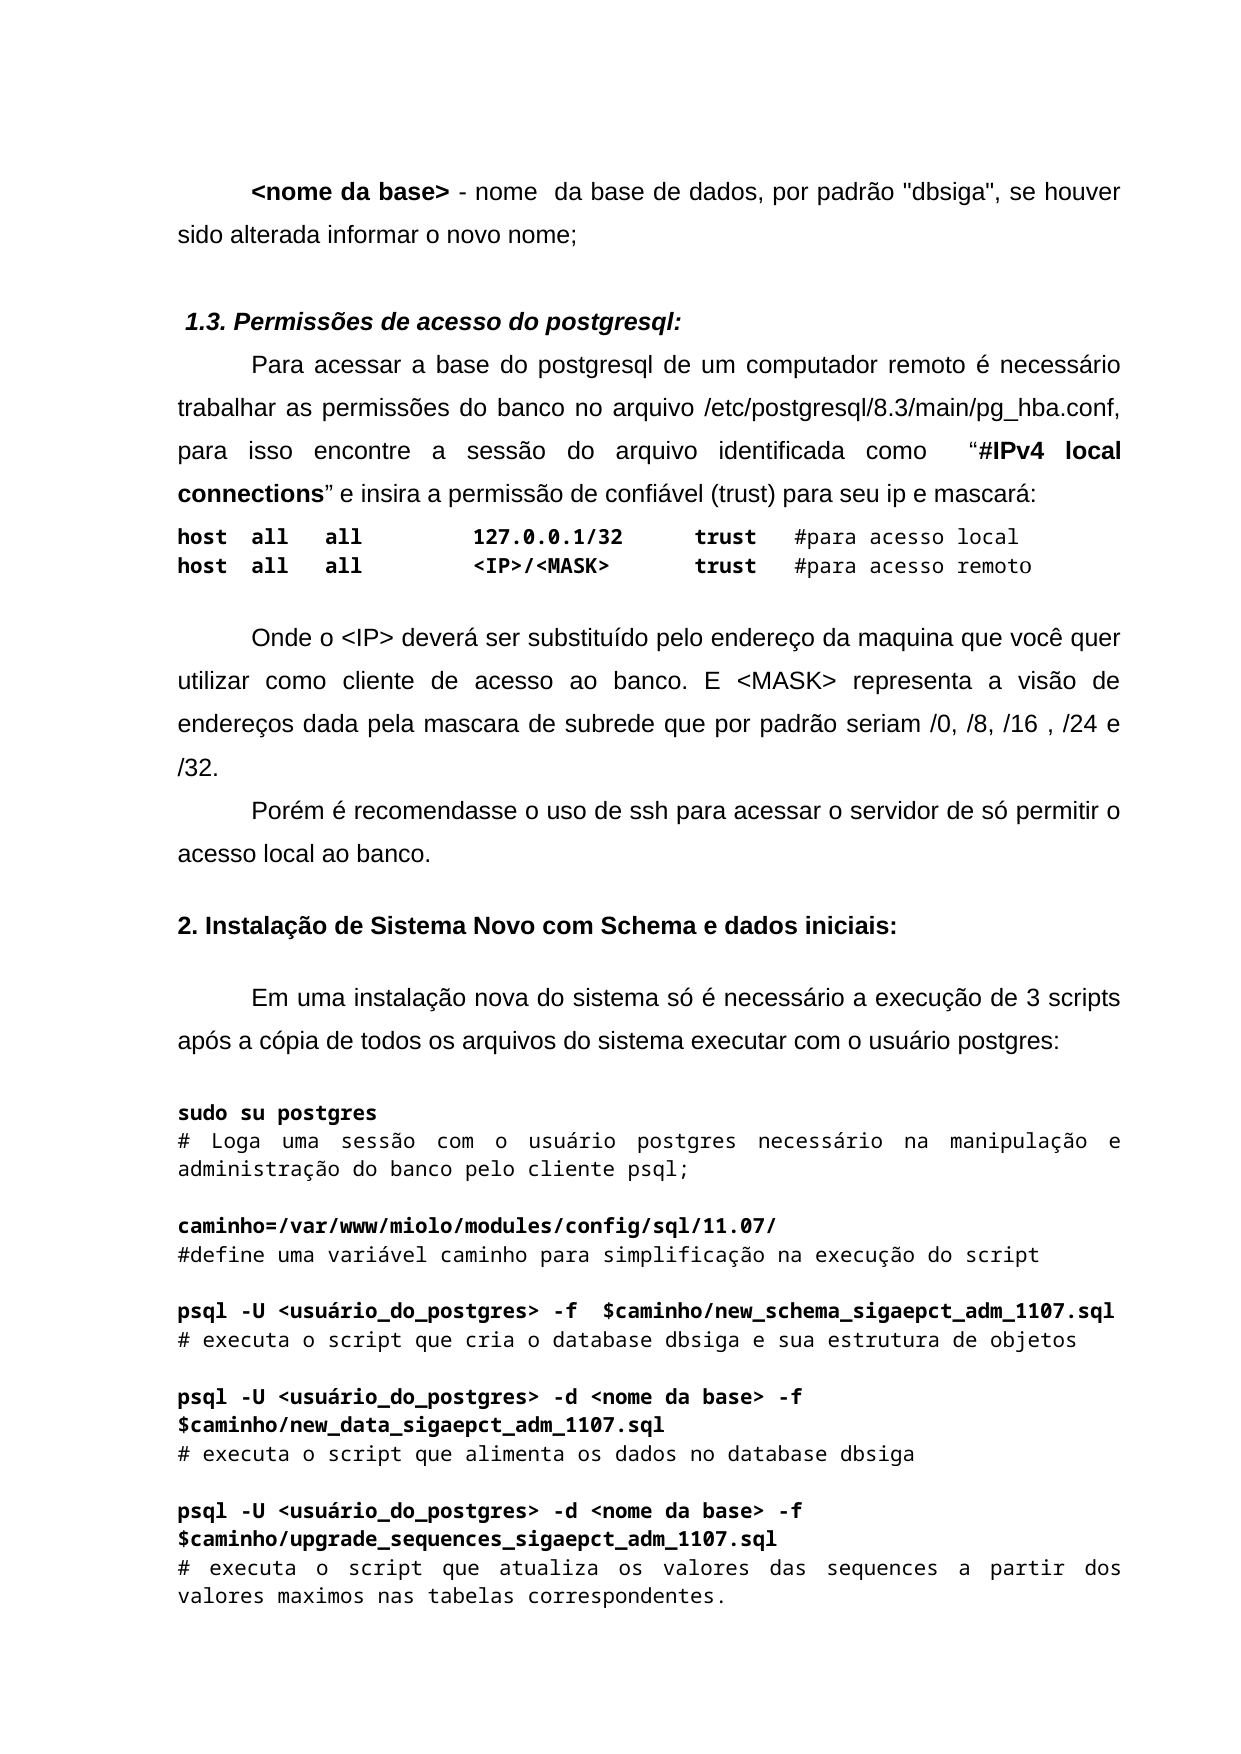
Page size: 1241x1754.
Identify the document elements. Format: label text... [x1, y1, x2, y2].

text host all all 127.0.0.1/32 trust #para acesso local [177, 522, 1122, 551]
text Em uma instalação nova do sistema só é necessário a execução de 3 scripts após a cópia de todos os arquivos do sistema executar com o usuário postgres: [177, 983, 1122, 1054]
text # executa o script que cria o database dbsiga e sua estrutura de objetos [177, 1325, 1122, 1353]
text # executa o script que alimenta os dados no database dbsiga [177, 1439, 1122, 1467]
text psql -U <usuário_do_postgres> -f $caminho/new_schema_sigaepct_adm_1107.sql [177, 1297, 1122, 1325]
list <nome da base> - nome da base de dados, por padrão "dbsiga", se houver sido alterada informar o novo nome; [177, 177, 1122, 249]
subtitle 1.3. Permissões de acesso do postgresql: [185, 307, 1122, 335]
subtitle 2. Instalação de Sistema Novo com Schema e dados iniciais: [177, 911, 1122, 939]
text Porém é recomendasse o uso de ssh para acessar o servidor de só permitir o acesso local ao banco. [177, 796, 1122, 868]
text Para acessar a base do postgresql de um computador remoto é necessário trabalhar as permissões do banco no arquivo /etc/postgresql/8.3/main/pg_hba.conf, para isso encontre a sessão do arquivo identificada como “#IPv4 local connections” e insira a permissão de confiável (trust) para seu ip e mascará: [177, 350, 1122, 508]
text sudo su postgres [177, 1098, 1122, 1126]
text # Loga uma sessão com o usuário postgres necessário na manipulação e administração do banco pelo cliente psql; [177, 1126, 1122, 1183]
text #define uma variável caminho para simplificação na execução do script [177, 1240, 1122, 1268]
text # executa o script que atualiza os valores das sequences a partir dos valores maximos nas tabelas correspondentes. [177, 1553, 1122, 1609]
text host all all <IP>/<MASK> trust #para acesso remoto [177, 551, 1122, 580]
text psql -U <usuário_do_postgres> -d <nome da base> -f $caminho/upgrade_sequences_sigaepct_adm_1107.sql [177, 1496, 1122, 1553]
text psql -U <usuário_do_postgres> -d <nome da base> -f $caminho/new_data_sigaepct_adm_1107.sql [177, 1382, 1121, 1439]
text caminho=/var/www/miolo/modules/config/sql/11.07/ [177, 1211, 1122, 1240]
text Onde o <IP> deverá ser substituído pelo endereço da maquina que você quer utilizar como cliente de acesso ao banco. E <MASK> representa a visão de endereços dada pela mascara de subrede que por padrão seriam /0, /8, /16 , /24 e /32. [177, 623, 1122, 781]
